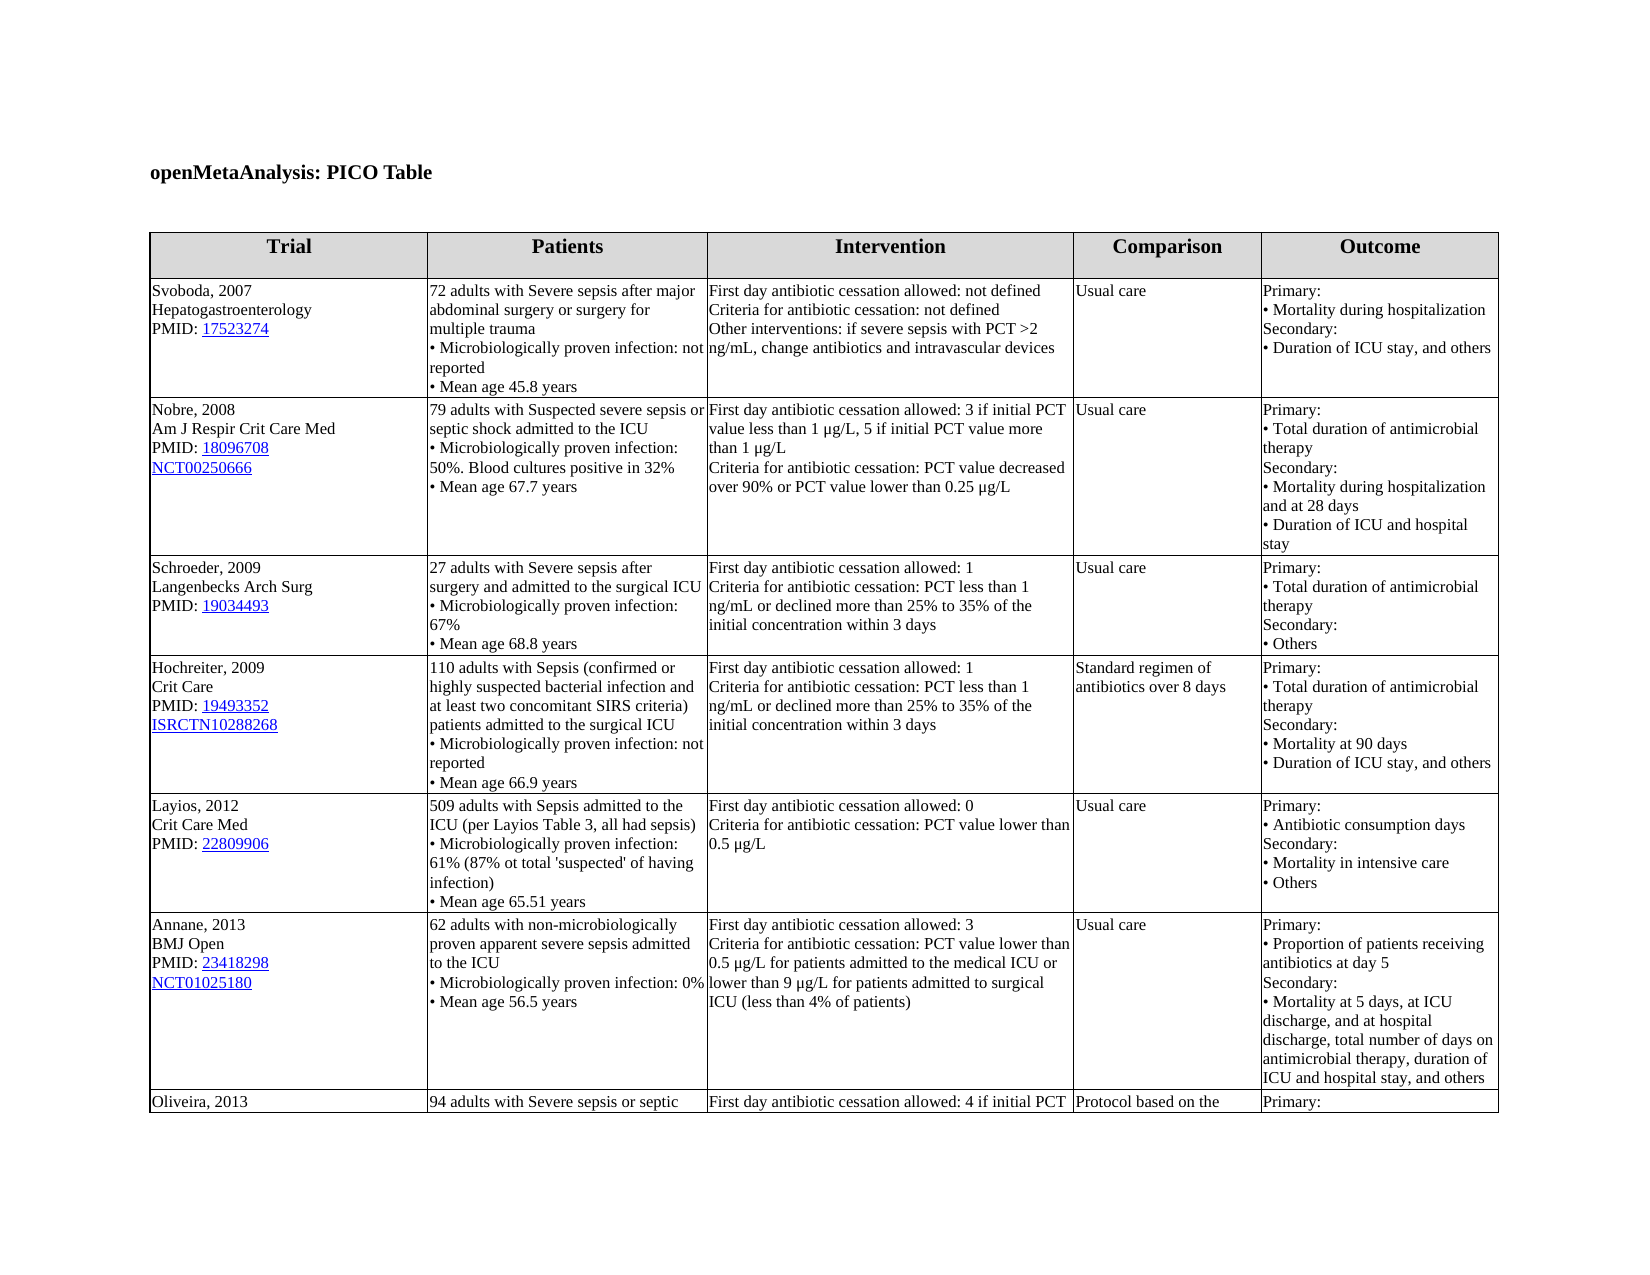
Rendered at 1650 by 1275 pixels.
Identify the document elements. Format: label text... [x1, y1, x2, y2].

table_cell Hochreiter, 2009 Crit Care PMID: 19493352 ISRCTN10288268 [151, 656, 427, 793]
table_cell Usual care [1074, 794, 1261, 912]
table_cell Primary: • Total duration of antimicrobial therapy Secondary: • Others [1262, 556, 1498, 655]
table_cell Usual care [1074, 279, 1261, 397]
table_cell Primary: • Antibiotic consumption days Secondary: • Mortality in intensive care • Others [1262, 794, 1498, 912]
table_cell Primary: • Mortality during hospitalization Secondary: • Duration of ICU stay, and others [1262, 279, 1498, 397]
table_cell First day antibiotic cessation allowed: 4 if initial PCT [708, 1090, 1073, 1112]
table_header Intervention [708, 233, 1073, 278]
table_cell First day antibiotic cessation allowed: 1 Criteria for antibiotic cessation: PCT less than 1 ng/mL or declined more than 25% to 35% of the initial concentration within 3 days [708, 556, 1073, 655]
table_cell Protocol based on the [1074, 1090, 1261, 1112]
table_cell Oliveira, 2013 [151, 1090, 427, 1112]
table_cell Layios, 2012 Crit Care Med PMID: 22809906 [151, 794, 427, 912]
table_header Outcome [1262, 233, 1498, 278]
table_cell First day antibiotic cessation allowed: 0 Criteria for antibiotic cessation: PCT value lower than 0.5 μg/L [708, 794, 1073, 912]
table_cell First day antibiotic cessation allowed: 1 Criteria for antibiotic cessation: PCT less than 1 ng/mL or declined more than 25% to 35% of the initial concentration within 3 days [708, 656, 1073, 793]
table_cell Schroeder, 2009 Langenbecks Arch Surg PMID: 19034493 [151, 556, 427, 655]
table_cell 72 adults with Severe sepsis after major abdominal surgery or surgery for multiple trauma • Microbiologically proven infection: not reported • Mean age 45.8 years [428, 279, 707, 397]
table_cell Usual care [1074, 556, 1261, 655]
table_cell First day antibiotic cessation allowed: not defined Criteria for antibiotic cessation: not defined Other interventions: if severe sepsis with PCT >2 ng/mL, change antibiotics and intravascular devices [708, 279, 1073, 397]
table_cell Primary: • Total duration of antimicrobial therapy Secondary: • Mortality during hospitalization and at 28 days • Duration of ICU and hospital stay [1262, 398, 1498, 555]
table_cell Primary: • Proportion of patients receiving antibiotics at day 5 Secondary: • Mortality at 5 days, at ICU discharge, and at hospital discharge, total number of days on antimicrobial therapy, duration of ICU and hospital stay, and others [1262, 913, 1498, 1089]
table_cell Nobre, 2008 Am J Respir Crit Care Med PMID: 18096708 NCT00250666 [151, 398, 427, 555]
table_cell 27 adults with Severe sepsis after surgery and admitted to the surgical ICU • Microbiologically proven infection: 67% • Mean age 68.8 years [428, 556, 707, 655]
table_header Comparison [1074, 233, 1261, 278]
table_cell Svoboda, 2007 Hepatogastroenterology PMID: 17523274 [151, 279, 427, 397]
table_cell Annane, 2013 BMJ Open PMID: 23418298 NCT01025180 [151, 913, 427, 1089]
table_cell 94 adults with Severe sepsis or septic [428, 1090, 707, 1112]
table_header Trial [151, 233, 427, 278]
table_cell 62 adults with non-microbiologically proven apparent severe sepsis admitted to the ICU • Microbiologically proven infection: 0% • Mean age 56.5 years [428, 913, 707, 1089]
table_cell First day antibiotic cessation allowed: 3 if initial PCT value less than 1 μg/L, 5 if initial PCT value more than 1 μg/L Criteria for antibiotic cessation: PCT value decreased over 90% or PCT value lower than 0.25 μg/L [708, 398, 1073, 555]
table_cell Primary: • Total duration of antimicrobial therapy Secondary: • Mortality at 90 days • Duration of ICU stay, and others [1262, 656, 1498, 793]
table_header Patients [428, 233, 707, 278]
table_cell 79 adults with Suspected severe sepsis or septic shock admitted to the ICU • Microbiologically proven infection: 50%. Blood cultures positive in 32% • Mean age 67.7 years [428, 398, 707, 555]
table_cell Usual care [1074, 398, 1261, 555]
table_cell Standard regimen of antibiotics over 8 days [1074, 656, 1261, 793]
table_cell 110 adults with Sepsis (confirmed or highly suspected bacterial infection and at least two concomitant SIRS criteria) patients admitted to the surgical ICU • Microbiologically proven infection: not reported • Mean age 66.9 years [428, 656, 707, 793]
table_cell Usual care [1074, 913, 1261, 1089]
text openMetaAnalysis: PICO Table [150, 160, 1500, 184]
table_cell 509 adults with Sepsis admitted to the ICU (per Layios Table 3, all had sepsis) • Microbiologically proven infection: 61% (87% ot total 'suspected' of having infection) • Mean age 65.51 years [428, 794, 707, 912]
table_cell First day antibiotic cessation allowed: 3 Criteria for antibiotic cessation: PCT value lower than 0.5 μg/L for patients admitted to the medical ICU or lower than 9 μg/L for patients admitted to surgical ICU (less than 4% of patients) [708, 913, 1073, 1089]
table_cell Primary: [1262, 1090, 1498, 1112]
